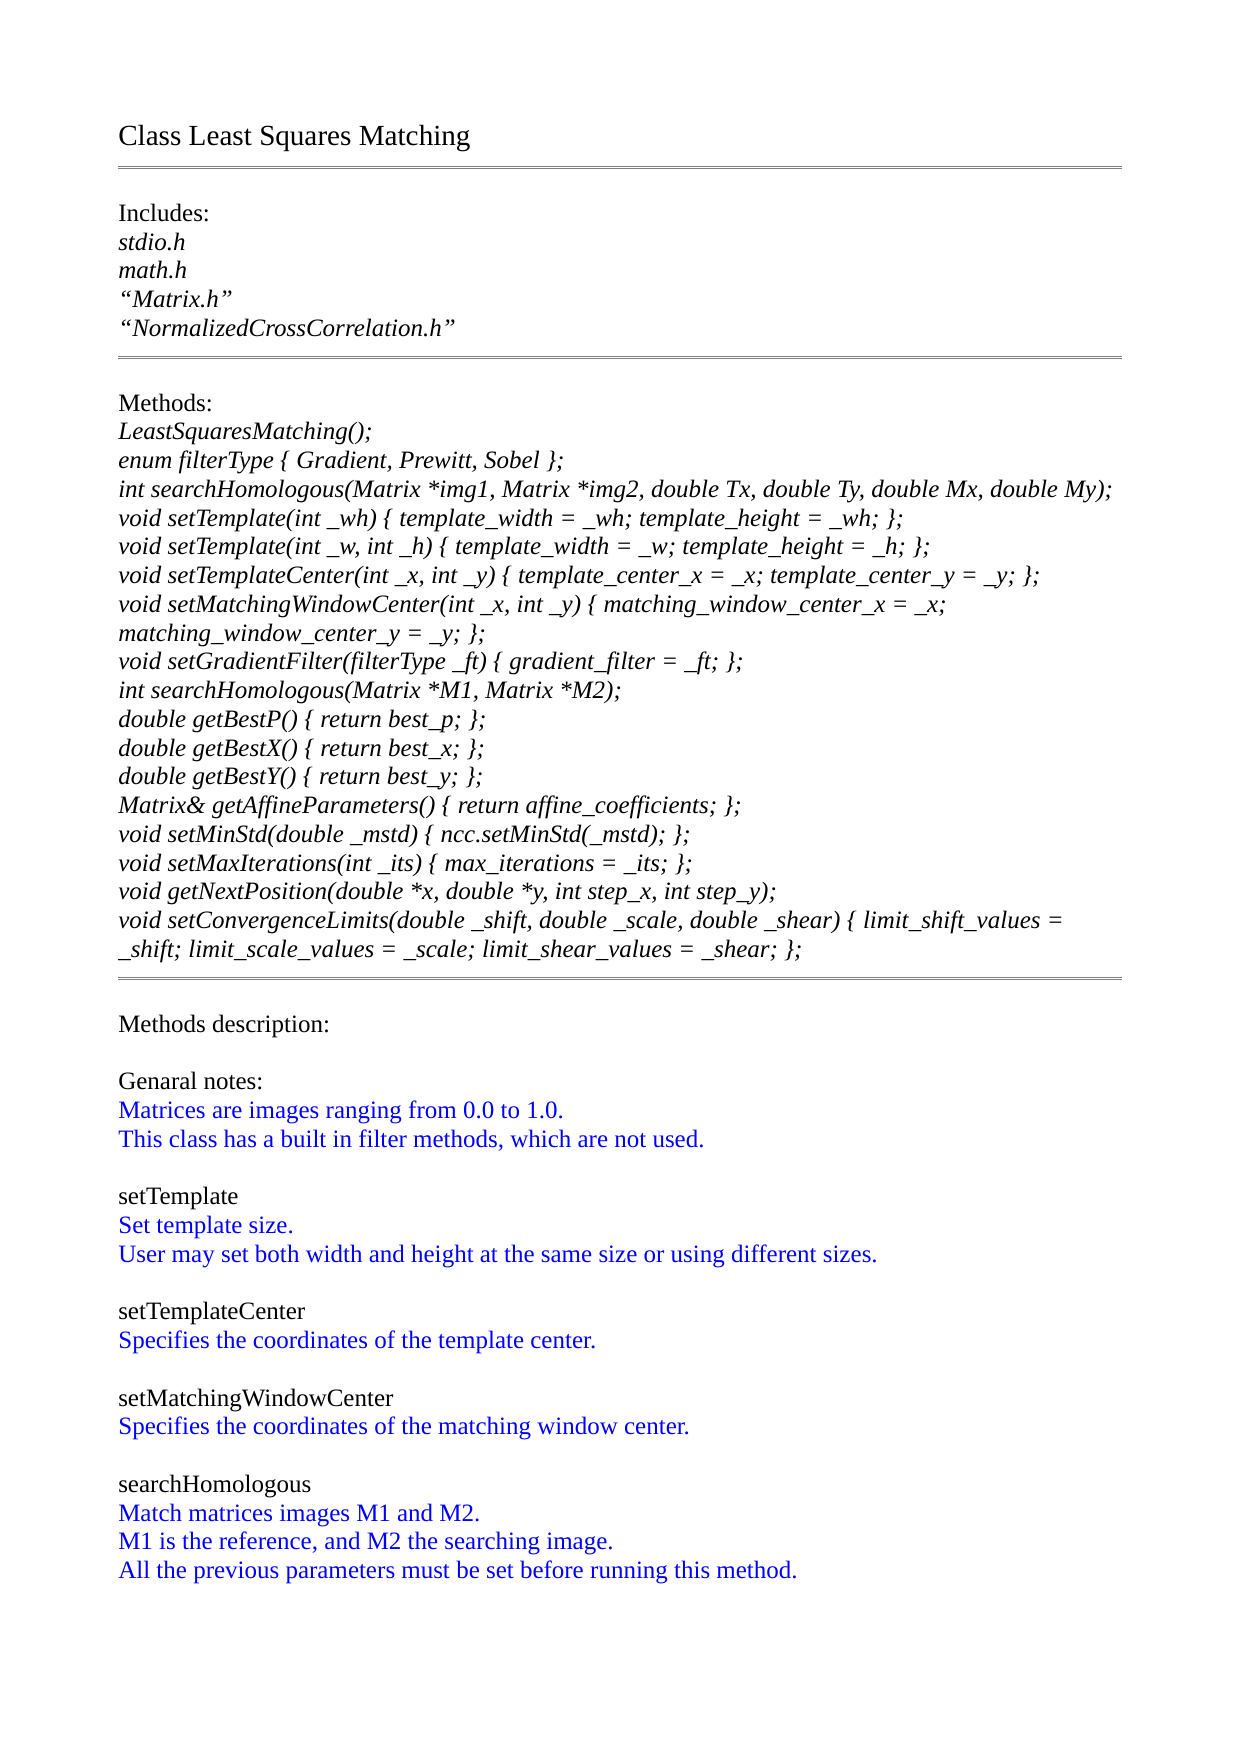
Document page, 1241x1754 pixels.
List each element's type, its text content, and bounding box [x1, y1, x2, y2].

text math.h [118, 255, 1122, 284]
text void setMinStd(double _mstd) { ncc.setMinStd(_mstd); }; [118, 819, 1122, 848]
text setMatchingWindowCenter [118, 1383, 1122, 1411]
text void getNextPosition(double *x, double *y, int step_x, int step_y); [118, 876, 1122, 905]
text Genaral notes: [118, 1066, 1122, 1095]
text Methods description: [118, 1009, 1122, 1038]
text setTemplate [118, 1181, 1122, 1210]
text User may set both width and height at the same size or using different sizes. [118, 1239, 1122, 1268]
text double getBestY() { return best_y; }; [118, 761, 1122, 790]
text enum filterType { Gradient, Prewitt, Sobel }; [118, 445, 1122, 474]
text M1 is the reference, and M2 the searching image. [118, 1526, 1122, 1555]
text “NormalizedCrossCorrelation.h” [118, 313, 1122, 342]
text setTemplateCenter [118, 1296, 1122, 1325]
text Includes: [118, 198, 1122, 227]
text void setConvergenceLimits(double _shift, double _scale, double _shear) { limit_shift_values = _shift; limit_scale_values = _scale; limit_shear_values = _shear; }; [118, 905, 1122, 963]
text void setMatchingWindowCenter(int _x, int _y) { matching_window_center_x = _x; matching_window_center_y = _y; }; [118, 589, 1122, 646]
text void setMaxIterations(int _its) { max_iterations = _its; }; [118, 848, 1122, 876]
text “Matrix.h” [118, 284, 1122, 313]
text Matrix& getAffineParameters() { return affine_coefficients; }; [118, 790, 1122, 819]
text void setGradientFilter(filterType _ft) { gradient_filter = _ft; }; [118, 646, 1122, 675]
text void setTemplate(int _w, int _h) { template_width = _w; template_height = _h; }; [118, 531, 1122, 560]
text Class Least Squares Matching [118, 118, 1122, 152]
text double getBestP() { return best_p; }; [118, 704, 1122, 733]
text searchHomologous [118, 1469, 1122, 1498]
text All the previous parameters must be set before running this method. [118, 1555, 1122, 1584]
text Specifies the coordinates of the matching window center. [118, 1411, 1122, 1440]
text This class has a built in filter methods, which are not used. [118, 1124, 1122, 1153]
text Set template size. [118, 1210, 1122, 1239]
text Match matrices images M1 and M2. [118, 1498, 1122, 1526]
text Matrices are images ranging from 0.0 to 1.0. [118, 1095, 1122, 1124]
text stdio.h [118, 227, 1122, 255]
text int searchHomologous(Matrix *img1, Matrix *img2, double Tx, double Ty, double Mx, double My); [118, 474, 1122, 503]
text LeastSquaresMatching(); [118, 416, 1122, 445]
text void setTemplate(int _wh) { template_width = _wh; template_height = _wh; }; [118, 503, 1122, 531]
text void setTemplateCenter(int _x, int _y) { template_center_x = _x; template_center_y = _y; }; [118, 560, 1122, 589]
text int searchHomologous(Matrix *M1, Matrix *M2); [118, 675, 1122, 704]
text Specifies the coordinates of the template center. [118, 1325, 1122, 1354]
text Methods: [118, 388, 1122, 416]
text double getBestX() { return best_x; }; [118, 733, 1122, 761]
